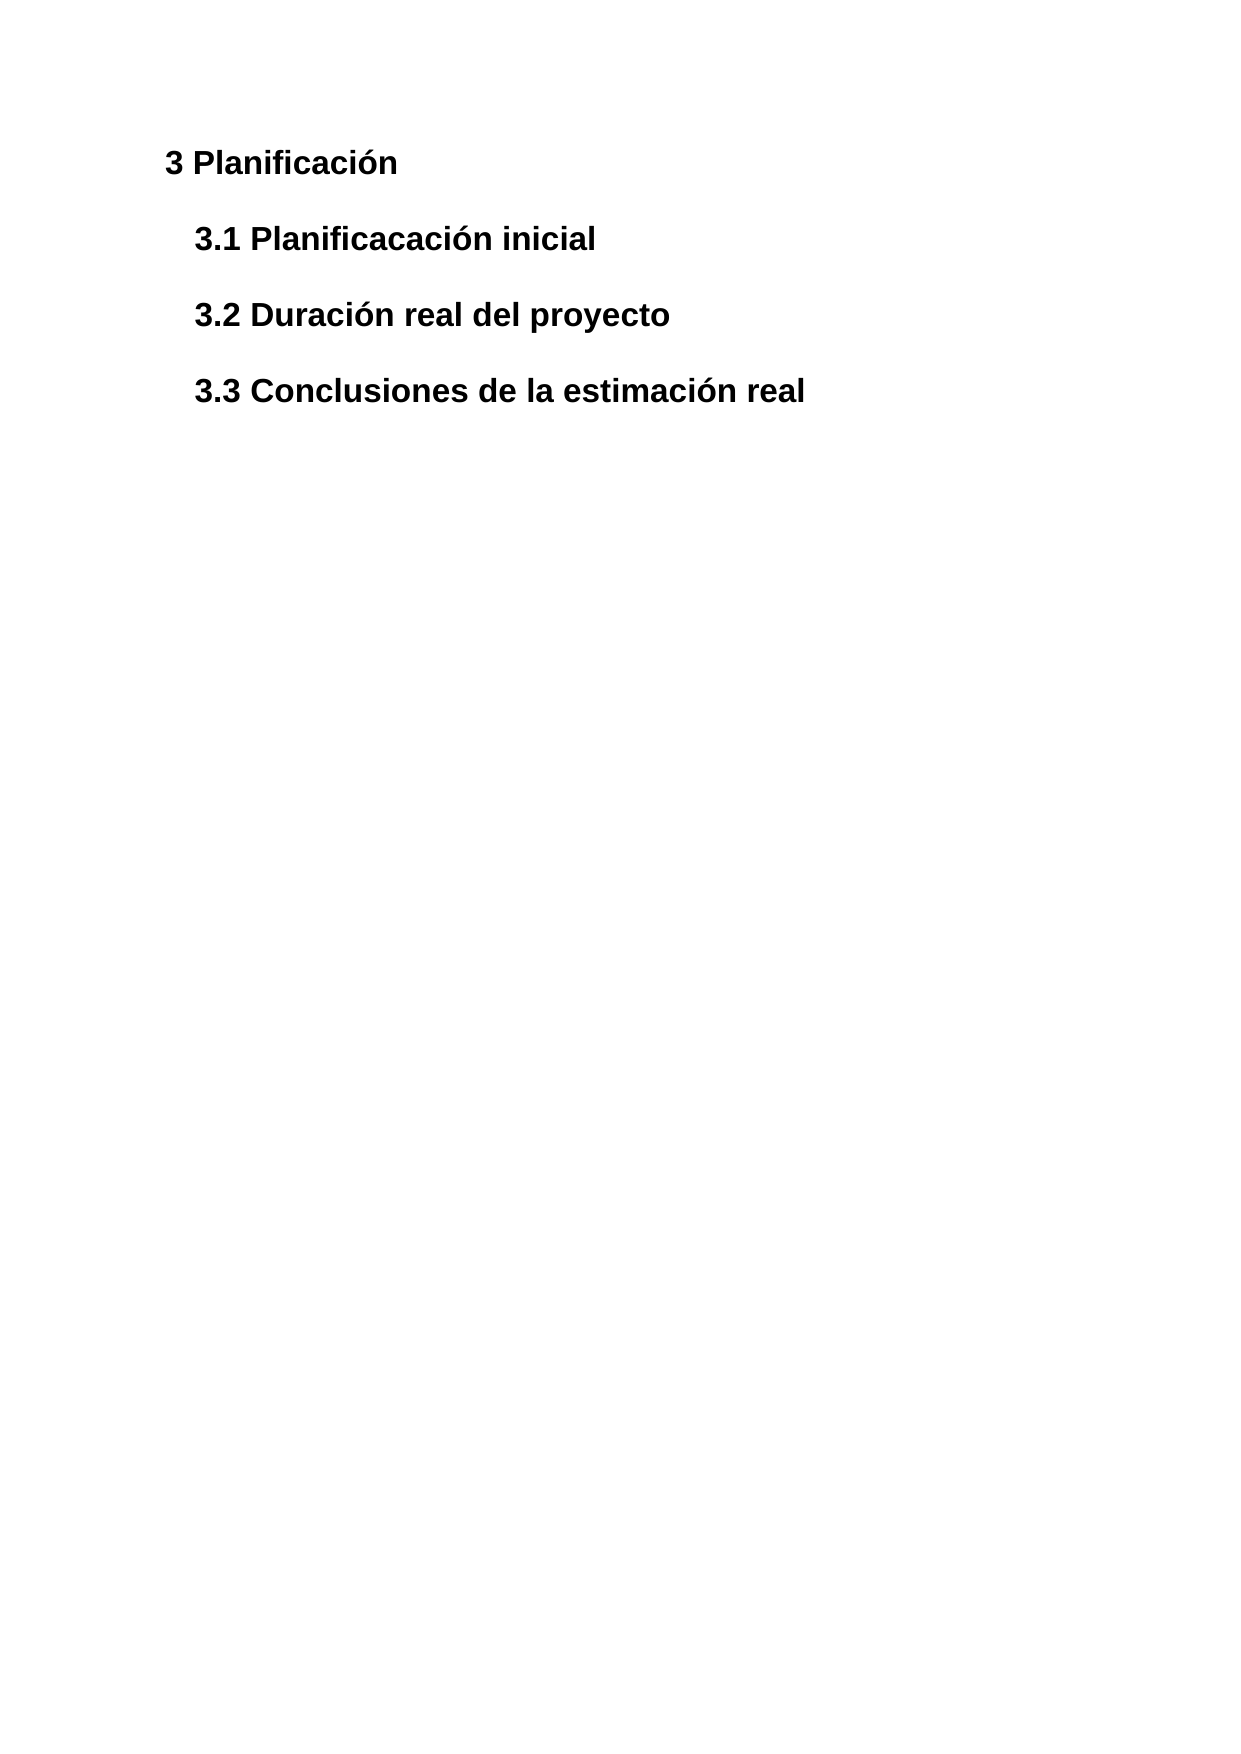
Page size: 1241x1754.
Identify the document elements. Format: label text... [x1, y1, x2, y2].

subtitle Planificacación inicial [185, 219, 1122, 257]
subtitle Planificación [156, 143, 1122, 182]
subtitle Duración real del proyecto [185, 295, 1122, 333]
subtitle Conclusiones de la estimación real [185, 371, 1122, 409]
